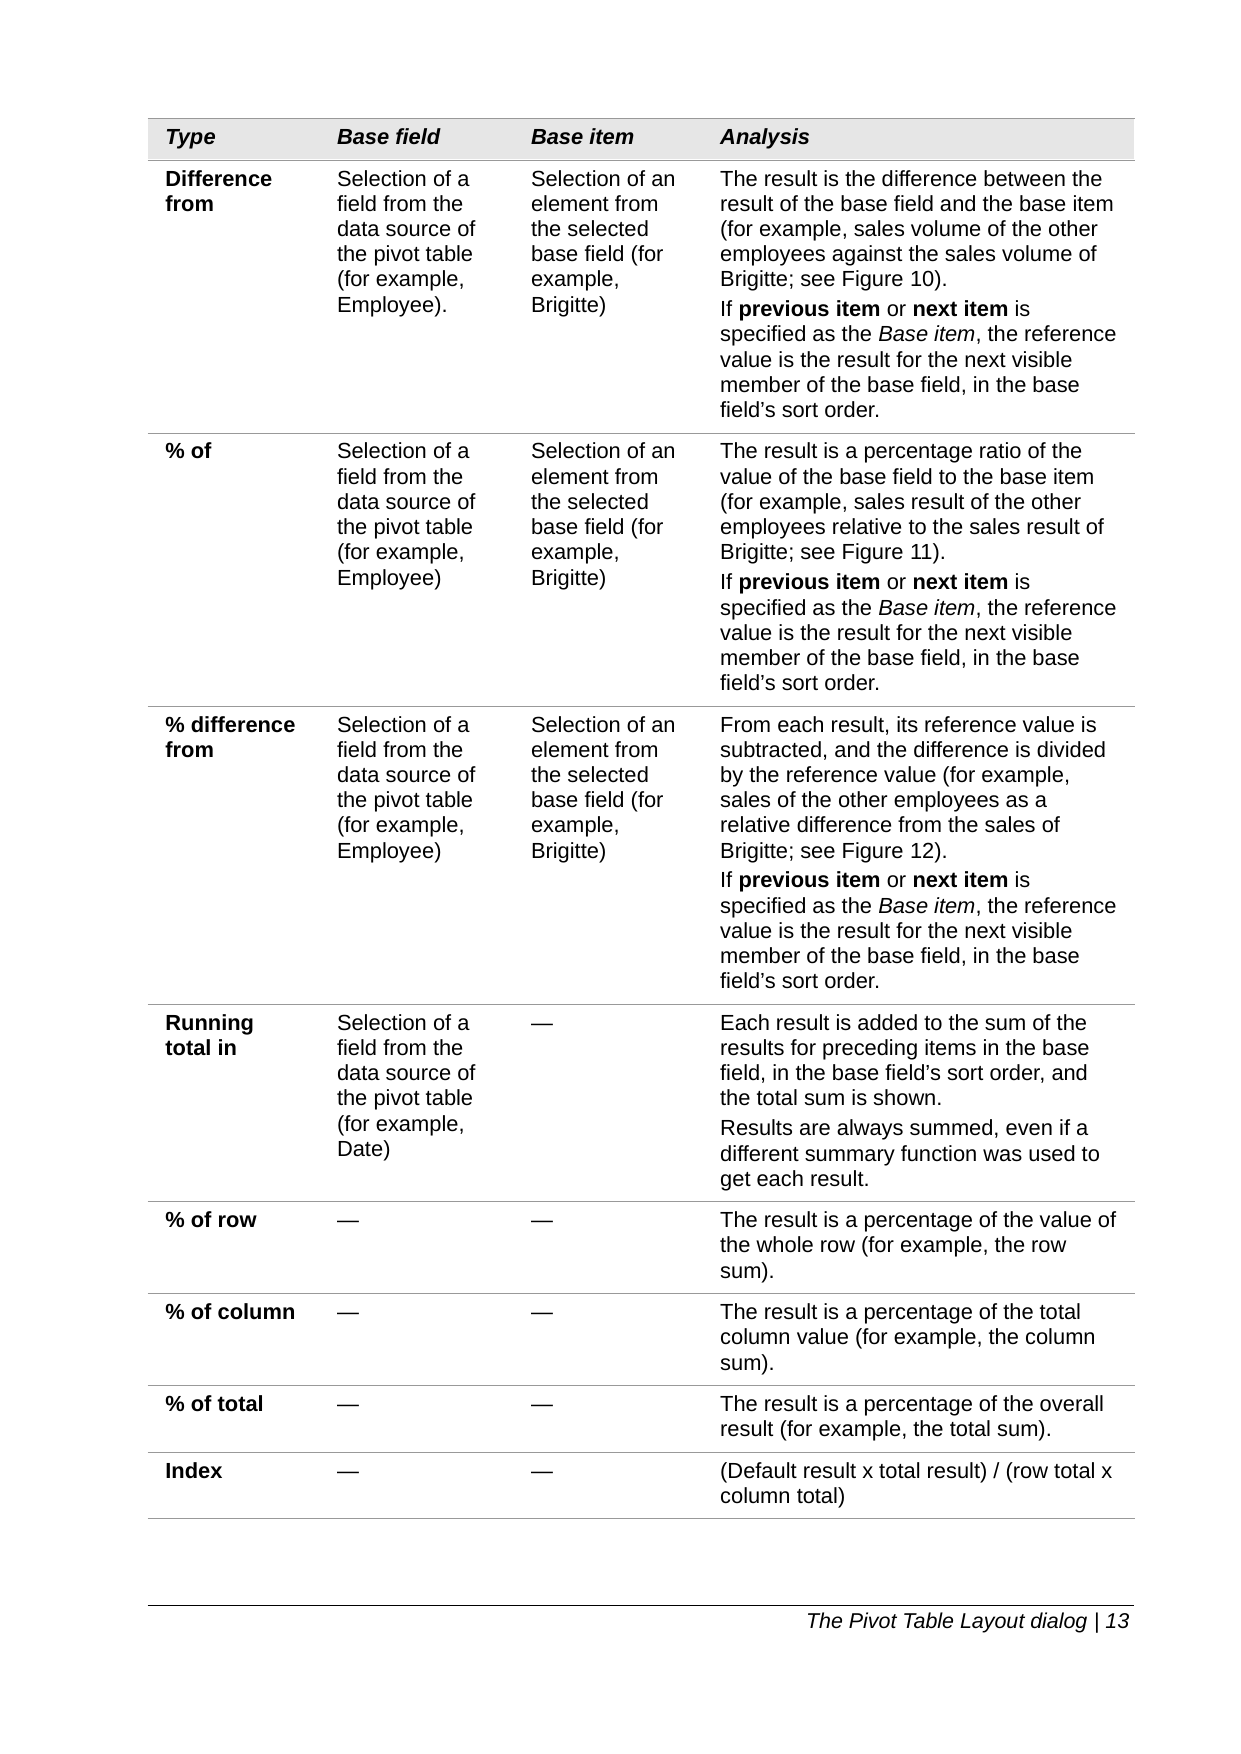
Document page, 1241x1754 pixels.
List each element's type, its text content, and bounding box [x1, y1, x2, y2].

table_cell The result is a percentage ratio of the value of the base field to the base item (for example, sales result of the other employees relative to the sales result of Brigitte; see Figure 11). If previous item or next item is specified as the Base item, the reference value is the result for the next visible member of the base field, in the base field’s sort order. [703, 434, 1134, 706]
table_cell The result is a percentage of the total column value (for example, the column sum). [703, 1294, 1134, 1385]
table_cell Selection of a field from the data source of the pivot table (for example, Employee) [319, 434, 513, 706]
table_cell % of column [148, 1294, 319, 1385]
table_cell The result is a percentage of the overall result (for example, the total sum). [703, 1386, 1134, 1452]
table_header Analysis [703, 119, 1134, 159]
table_cell — [319, 1453, 513, 1518]
table_cell — [513, 1005, 702, 1201]
table_cell Selection of a field from the data source of the pivot table (for example, Date) [319, 1005, 513, 1201]
table_cell From each result, its reference value is subtracted, and the difference is divided by the reference value (for example, sales of the other employees as a relative difference from the sales of Brigitte; see Figure 12). If previous item or next item is specified as the Base item, the reference value is the result for the next visible member of the base field, in the base field’s sort order. [703, 707, 1134, 1004]
table_header Base item [513, 119, 702, 159]
table_cell Running total in [148, 1005, 319, 1201]
table_cell Selection of a field from the data source of the pivot table (for example, Employee). [319, 161, 513, 433]
table_cell The result is a percentage of the value of the whole row (for example, the row sum). [703, 1202, 1134, 1293]
table_cell — [319, 1386, 513, 1452]
table_cell — [513, 1453, 702, 1518]
table_cell Selection of a field from the data source of the pivot table (for example, Employee) [319, 707, 513, 1004]
table_cell — [513, 1386, 702, 1452]
table_cell — [513, 1202, 702, 1293]
table_cell The result is the difference between the result of the base field and the base item (for example, sales volume of the other employees against the sales volume of Brigitte; see Figure 10). If previous item or next item is specified as the Base item, the reference value is the result for the next visible member of the base field, in the base field’s sort order. [703, 161, 1134, 433]
table_cell Selection of an element from the selected base field (for example, Brigitte) [513, 707, 702, 1004]
table_cell (Default result x total result) / (row total x column total) [703, 1453, 1134, 1518]
table_cell Index [148, 1453, 319, 1518]
table_cell Selection of an element from the selected base field (for example, Brigitte) [513, 161, 702, 433]
table_cell % difference from [148, 707, 319, 1004]
table_cell Difference from [148, 161, 319, 433]
table_cell — [319, 1202, 513, 1293]
table_cell % of [148, 434, 319, 706]
table_header Base field [319, 119, 513, 159]
table_cell — [319, 1294, 513, 1385]
table_cell % of total [148, 1386, 319, 1452]
table_cell Each result is added to the sum of the results for preceding items in the base field, in the base field’s sort order, and the total sum is shown. Results are always summed, even if a different summary function was used to get each result. [703, 1005, 1134, 1201]
table_cell % of row [148, 1202, 319, 1293]
table_header Type [148, 119, 319, 159]
table_cell Selection of an element from the selected base field (for example, Brigitte) [513, 434, 702, 706]
table_cell — [513, 1294, 702, 1385]
